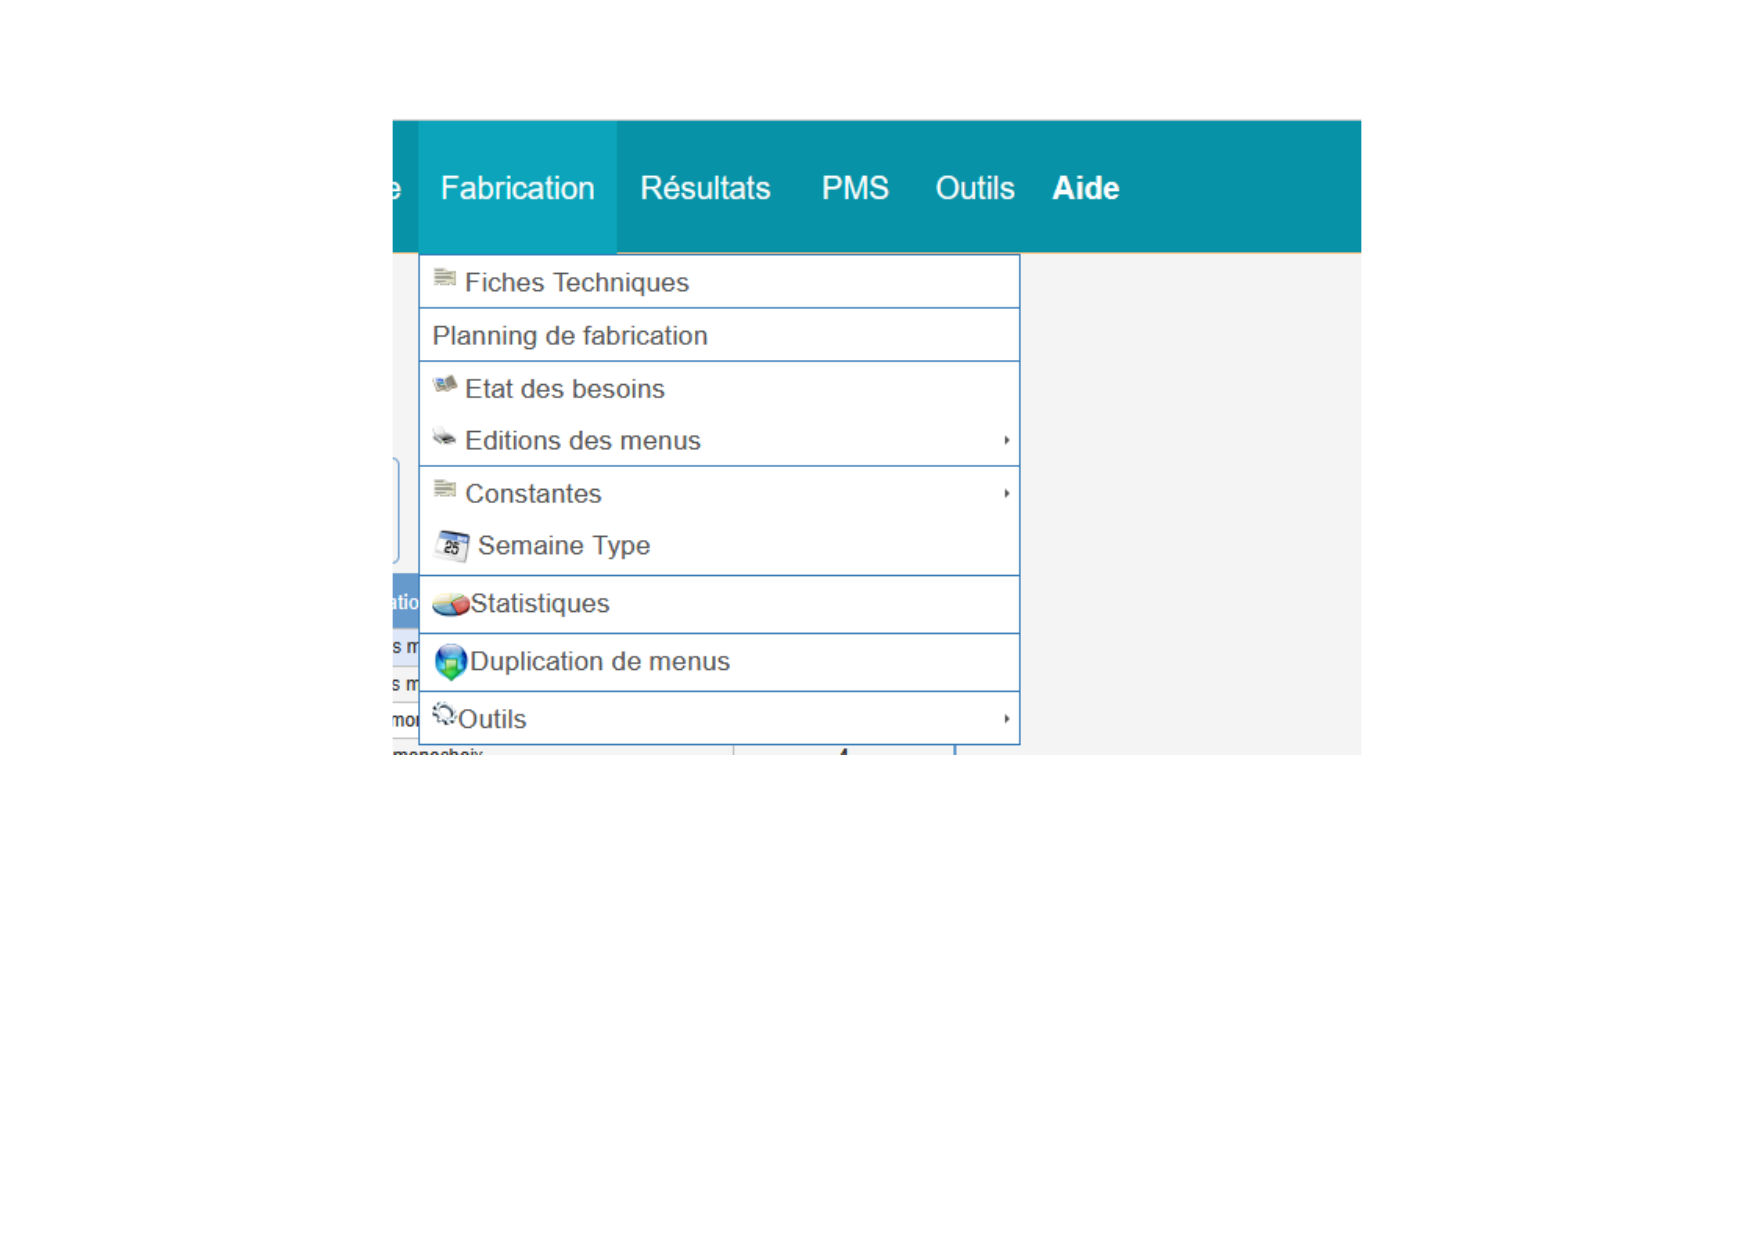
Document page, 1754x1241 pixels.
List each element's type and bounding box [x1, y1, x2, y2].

picture [392, 118, 1362, 755]
